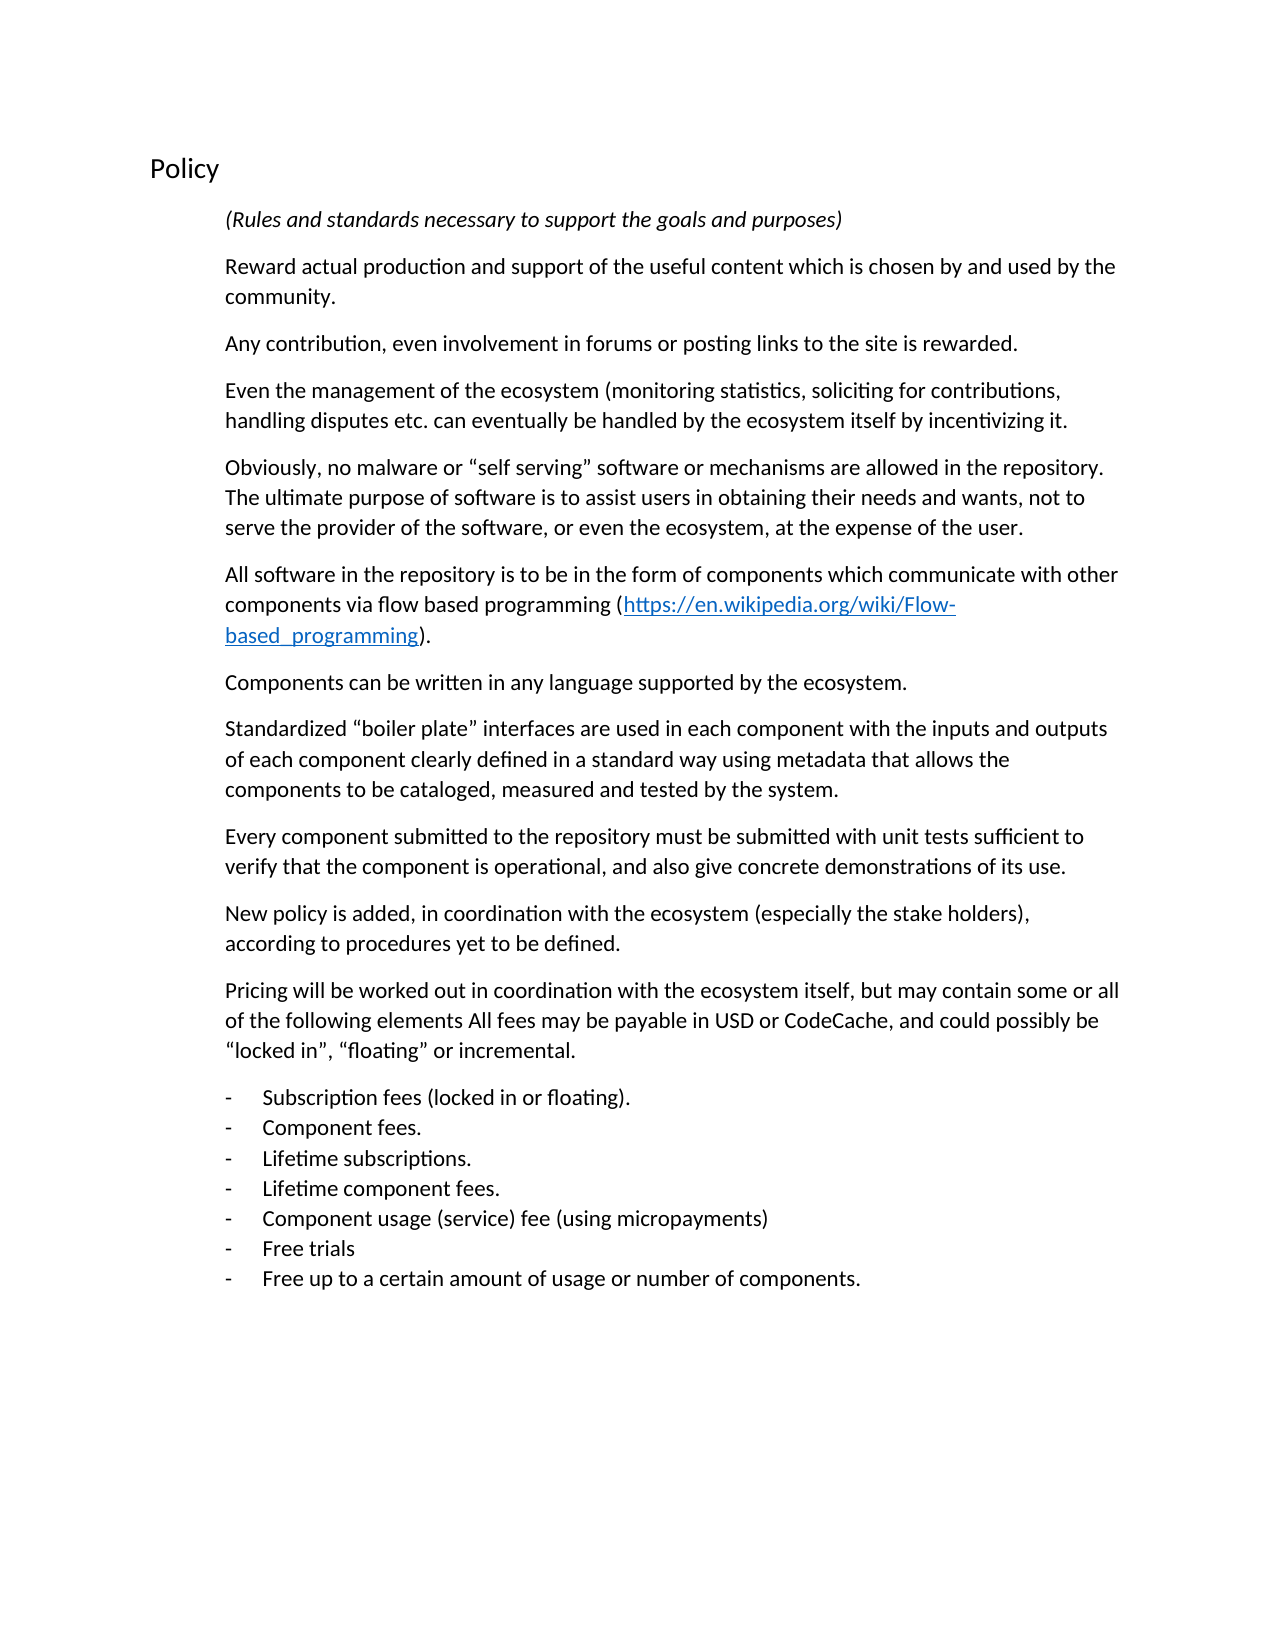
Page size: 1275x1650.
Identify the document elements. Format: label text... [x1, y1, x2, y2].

text New policy is added, in coordination with the ecosystem (especially the stake holders), according to procedures yet to be defined. [225, 899, 1125, 957]
list Lifetime subscriptions. [225, 1144, 1125, 1172]
text Even the management of the ecosystem (monitoring statistics, soliciting for contributions, handling disputes etc. can eventually be handled by the ecosystem itself by incentivizing it. [225, 376, 1125, 434]
text All software in the repository is to be in the form of components which communicate with other components via flow based programming (https://en.wikipedia.org/wiki/Flow-based_programming). [225, 560, 1125, 649]
text (Rules and standards necessary to support the goals and purposes) [225, 205, 1125, 233]
text Any contribution, even involvement in forums or posting links to the site is rewarded. [225, 329, 1125, 357]
text Policy [150, 150, 1125, 186]
list Free up to a certain amount of usage or number of components. [225, 1264, 1125, 1292]
list Free trials [225, 1234, 1125, 1262]
list Component usage (service) fee (using micropayments) [225, 1204, 1125, 1232]
list Subscription fees (locked in or floating). [225, 1083, 1125, 1111]
text Components can be written in any language supported by the ecosystem. [225, 668, 1125, 696]
text Standardized “boiler plate” interfaces are used in each component with the inputs and outputs of each component clearly defined in a standard way using metadata that allows the components to be cataloged, measured and tested by the system. [225, 714, 1125, 803]
list Lifetime component fees. [225, 1174, 1125, 1202]
text Pricing will be worked out in coordination with the ecosystem itself, but may contain some or all of the following elements All fees may be payable in USD or CodeCache, and could possibly be “locked in”, “floating” or incremental. [225, 976, 1125, 1064]
list Component fees. [225, 1113, 1125, 1141]
text Reward actual production and support of the useful content which is chosen by and used by the community. [225, 252, 1125, 310]
text Obviously, no malware or “self serving” software or mechanisms are allowed in the repository. The ultimate purpose of software is to assist users in obtaining their needs and wants, not to serve the provider of the software, or even the ecosystem, at the expense of the user. [225, 453, 1125, 541]
text Every component submitted to the repository must be submitted with unit tests sufficient to verify that the component is operational, and also give concrete demonstrations of its use. [225, 822, 1125, 880]
